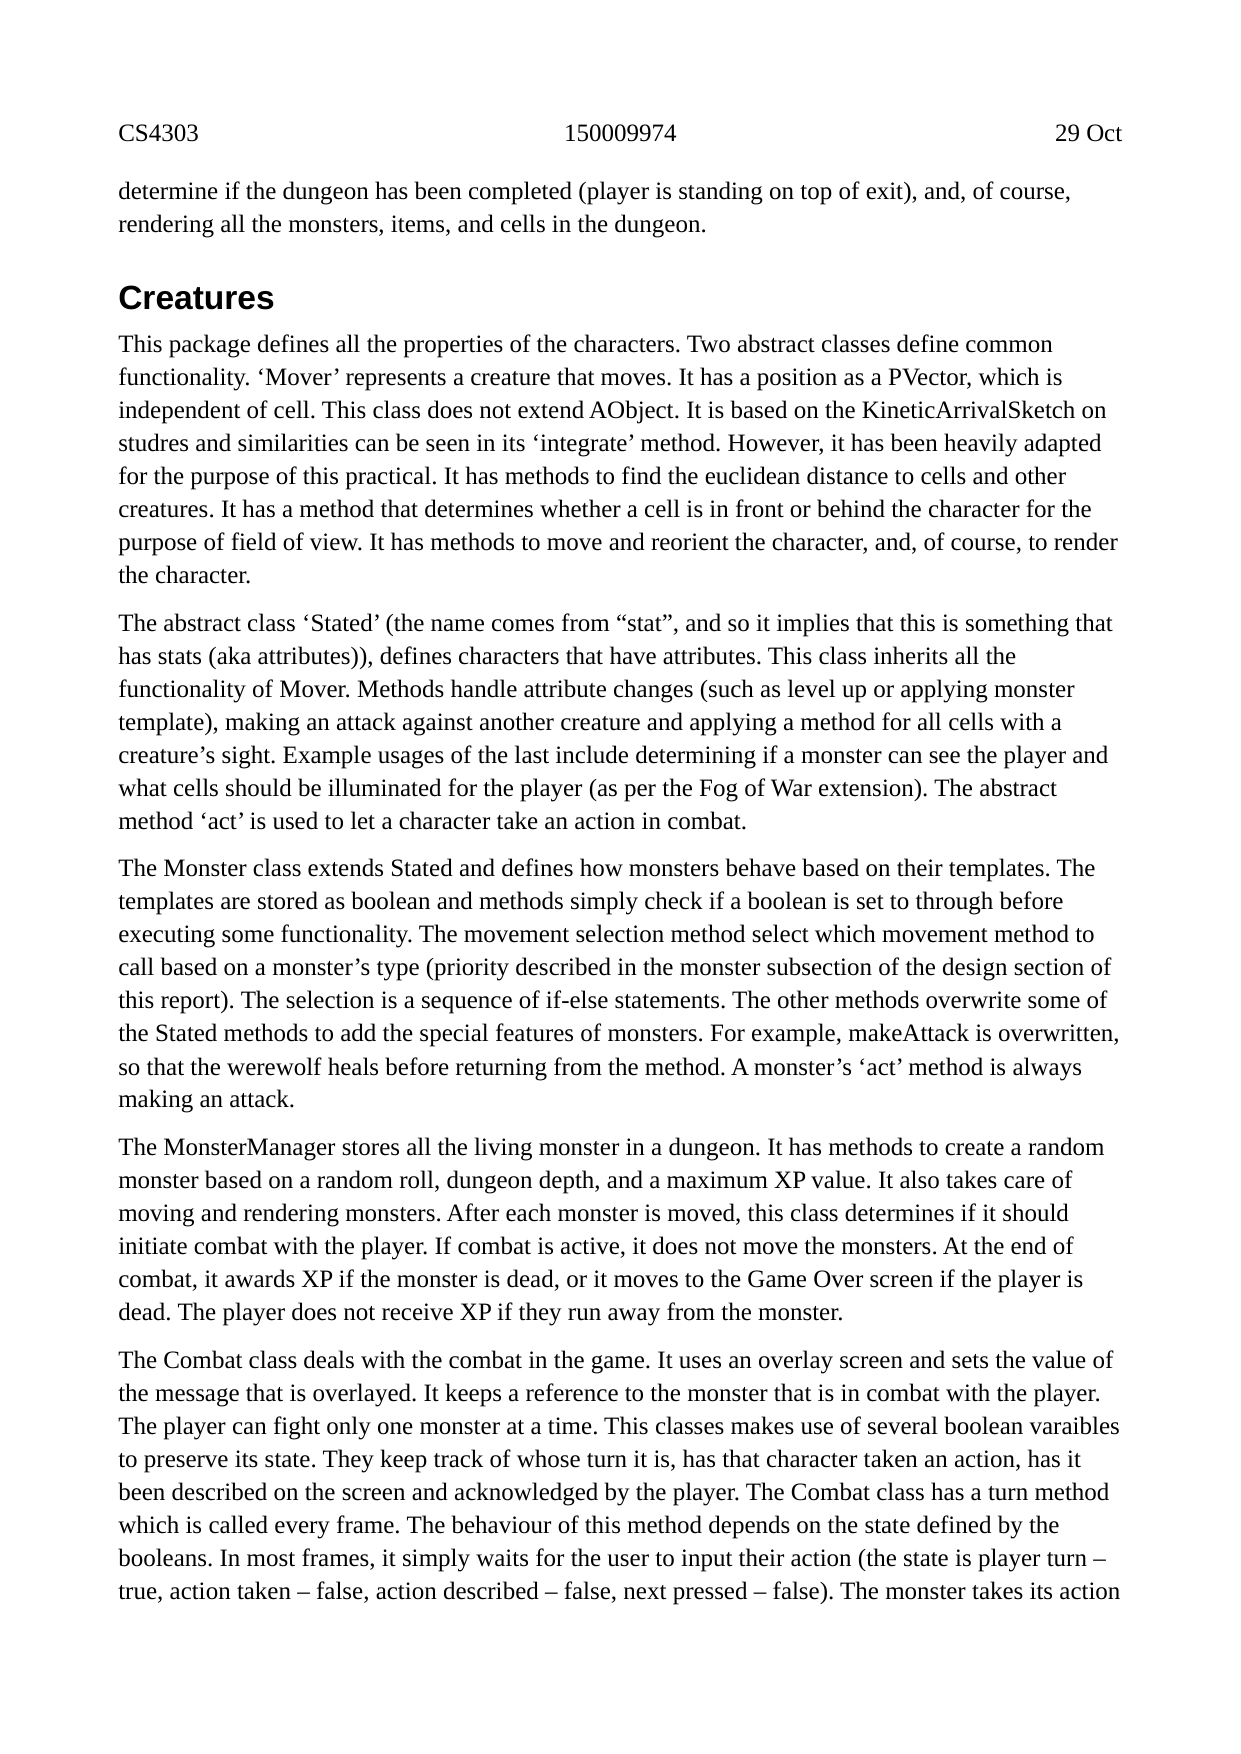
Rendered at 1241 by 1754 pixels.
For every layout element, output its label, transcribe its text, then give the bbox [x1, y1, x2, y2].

text This package defines all the properties of the characters. Two abstract classes define common functionality. ‘Mover’ represents a creature that moves. It has a position as a PVector, which is independent of cell. This class does not extend AObject. It is based on the KineticArrivalSketch on studres and similarities can be seen in its ‘integrate’ method. However, it has been heavily adapted for the purpose of this practical. It has methods to find the euclidean distance to cells and other creatures. It has a method that determines whether a cell is in front or behind the character for the purpose of field of view. It has methods to move and reorient the character, and, of course, to render the character. [118, 329, 1122, 589]
subtitle Creatures [118, 278, 1122, 316]
text The MonsterManager stores all the living monster in a dungeon. It has methods to create a random monster based on a random roll, dungeon depth, and a maximum XP value. It also takes care of moving and rendering monsters. After each monster is moved, this class determines if it should initiate combat with the player. If combat is active, it does not move the monsters. At the end of combat, it awards XP if the monster is dead, or it moves to the Game Over screen if the player is dead. The player does not receive XP if they run away from the monster. [118, 1132, 1122, 1326]
text The Combat class deals with the combat in the game. It uses an overlay screen and sets the value of the message that is overlayed. It keeps a reference to the monster that is in combat with the player. The player can fight only one monster at a time. This classes makes use of several boolean varaibles to preserve its state. They keep track of whose turn it is, has that character taken an action, has it been described on the screen and acknowledged by the player. The Combat class has a turn method which is called every frame. The behaviour of this method depends on the state defined by the booleans. In most frames, it simply waits for the user to input their action (the state is player turn – true, action taken – false, action described – false, next pressed – false). The monster takes its action [118, 1345, 1122, 1605]
text The abstract class ‘Stated’ (the name comes from “stat”, and so it implies that this is something that has stats (aka attributes)), defines characters that have attributes. This class inherits all the functionality of Mover. Methods handle attribute changes (such as level up or applying monster template), making an attack against another creature and applying a method for all cells with a creature’s sight. Example usages of the last include determining if a monster can see the player and what cells should be illuminated for the player (as per the Fog of War extension). The abstract method ‘act’ is used to let a character take an action in combat. [118, 608, 1122, 834]
text The Monster class extends Stated and defines how monsters behave based on their templates. The templates are stored as boolean and methods simply check if a boolean is set to through before executing some functionality. The movement selection method select which movement method to call based on a monster’s type (priority described in the monster subsection of the design section of this report). The selection is a sequence of if-else statements. The other methods overwrite some of the Stated methods to add the special features of monsters. For example, makeAttack is overwritten, so that the werewolf heals before returning from the method. A monster’s ‘act’ method is always making an attack. [118, 853, 1122, 1113]
text determine if the dungeon has been completed (player is standing on top of exit), and, of course, rendering all the monsters, items, and cells in the dungeon. [118, 176, 1122, 238]
